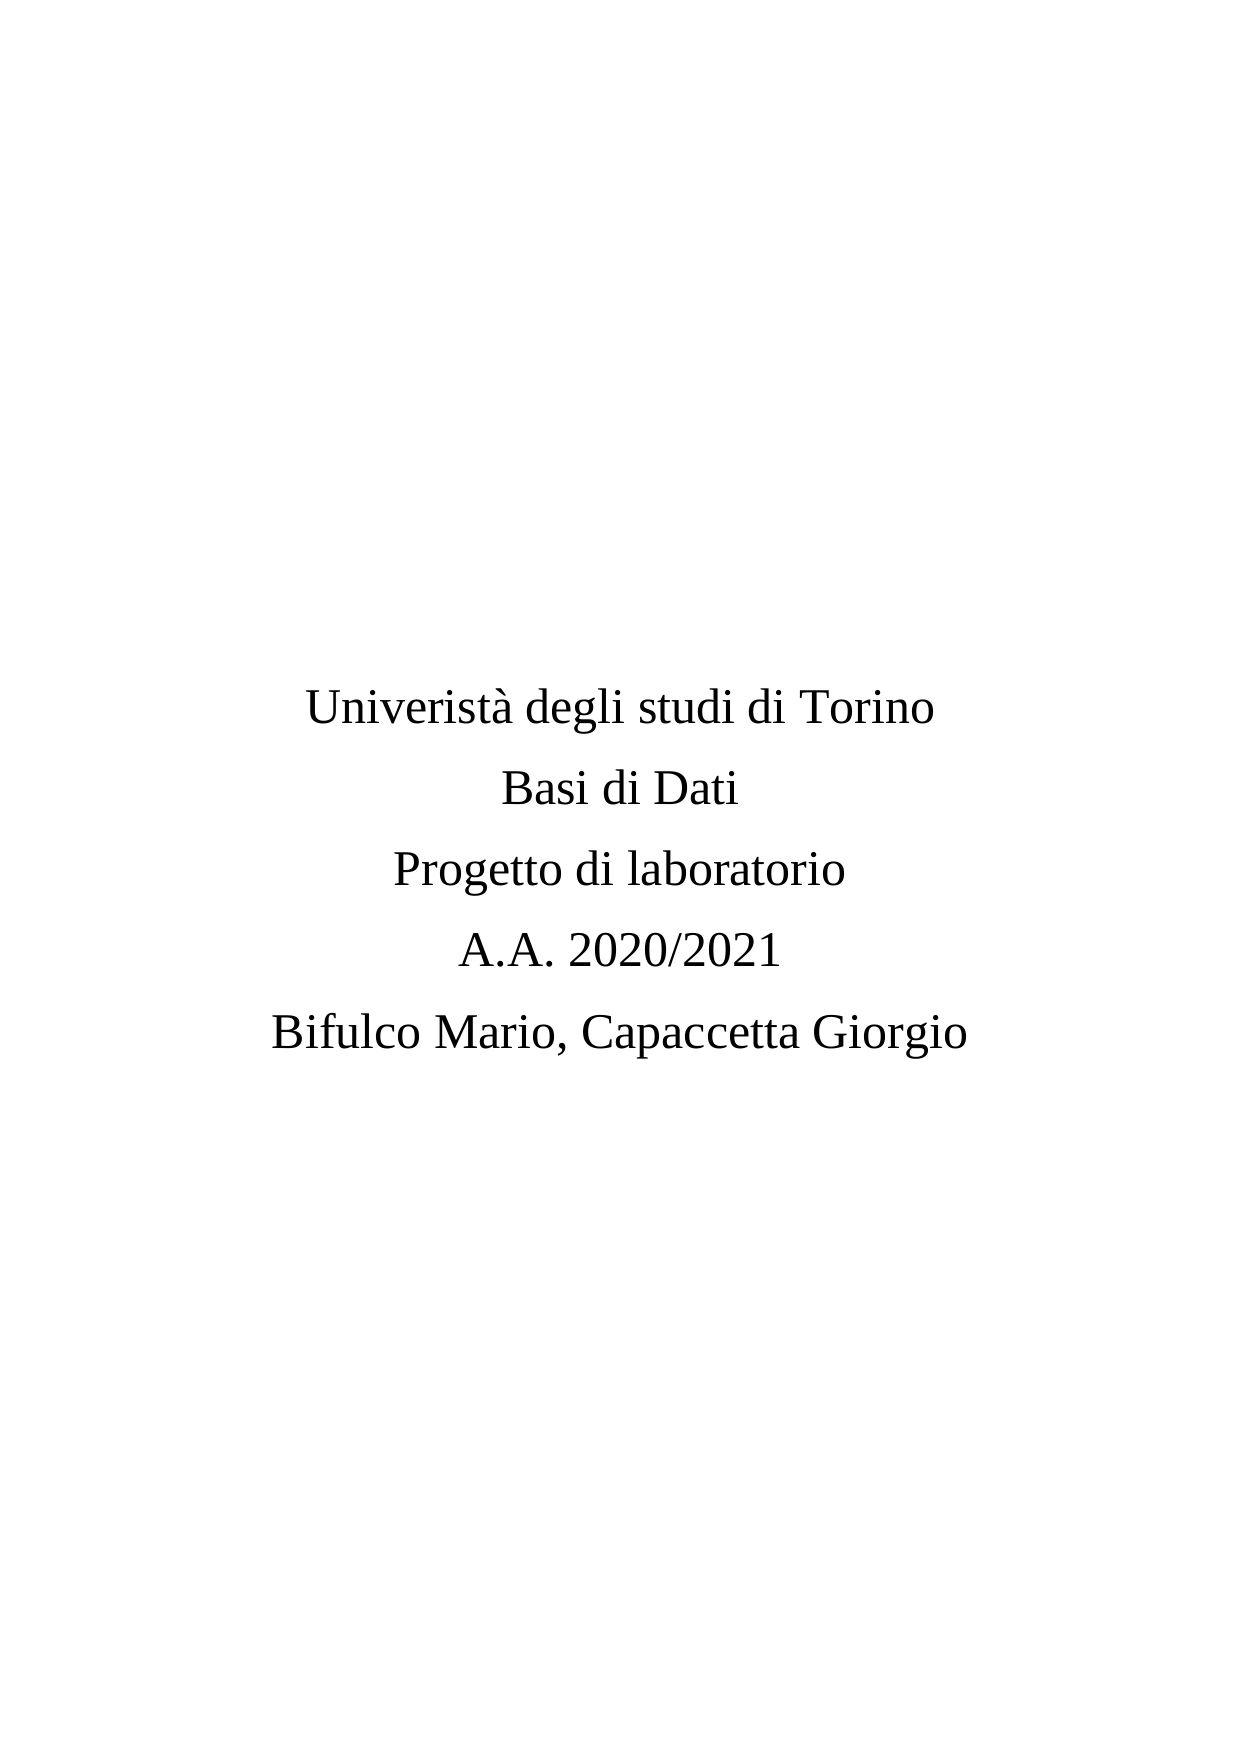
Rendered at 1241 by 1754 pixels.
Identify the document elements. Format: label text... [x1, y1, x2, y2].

table_header Univeristà degli studi di Torino Basi di Dati Progetto di laboratorio A.A. 2020/2021 Bifulco Mario, Capaccetta Giorgio [118, 342, 1122, 1393]
